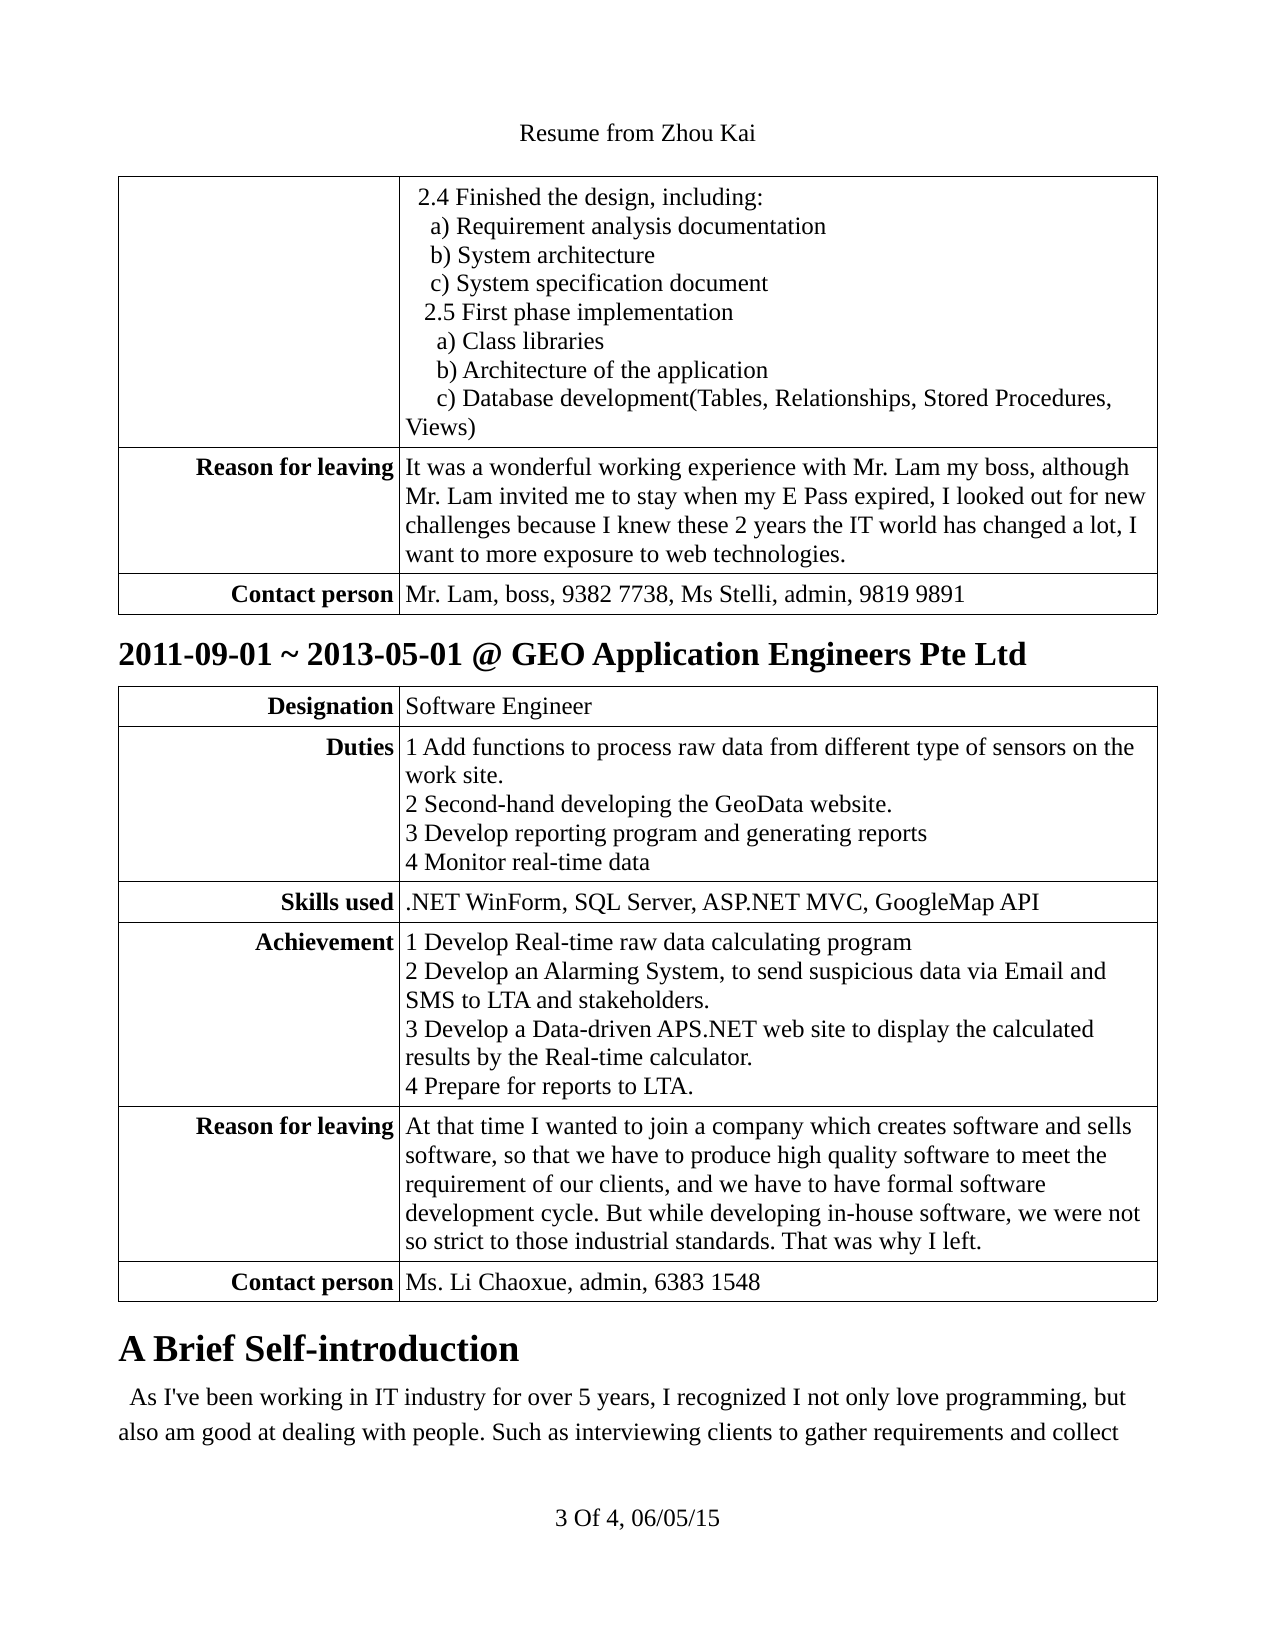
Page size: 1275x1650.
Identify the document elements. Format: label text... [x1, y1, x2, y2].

table_cell Reason for leaving [119, 448, 399, 573]
table_cell 2.4 Finished the design, including: a) Requirement analysis documentation b) System architecture c) System specification document 2.5 First phase implementation a) Class libraries b) Architecture of the application c) Database development(Tables, Relationships, Stored Procedures, Views) [400, 177, 1157, 447]
table_cell Skills used [119, 882, 399, 922]
table_header Designation [119, 687, 399, 726]
text As I've been working in IT industry for over 5 years, I recognized I not only love programming, but also am good at dealing with people. Such as interviewing clients to gather requirements and collect [118, 1382, 1157, 1446]
table_cell [119, 177, 399, 447]
table_cell .NET WinForm, SQL Server, ASP.NET MVC, GoogleMap API [400, 882, 1157, 922]
table_cell Contact person [119, 574, 399, 613]
table_cell Ms. Li Chaoxue, admin, 6383 1548 [400, 1262, 1157, 1301]
table_cell Reason for leaving [119, 1107, 399, 1261]
table_cell Mr. Lam, boss, 9382 7738, Ms Stelli, admin, 9819 9891 [400, 574, 1157, 613]
table_cell At that time I wanted to join a company which creates software and sells software, so that we have to produce high quality software to meet the requirement of our clients, and we have to have formal software development cycle. But while developing in-house software, we were not so strict to those industrial standards. That was why I left. [400, 1107, 1157, 1261]
table_cell 1 Develop Real-time raw data calculating program 2 Develop an Alarming System, to send suspicious data via Email and SMS to LTA and stakeholders. 3 Develop a Data-driven APS.NET web site to display the calculated results by the Real-time calculator. 4 Prepare for reports to LTA. [400, 923, 1157, 1106]
table_cell It was a wonderful working experience with Mr. Lam my boss, although Mr. Lam invited me to stay when my E Pass expired, I looked out for new challenges because I knew these 2 years the IT world has changed a lot, I want to more exposure to web technologies. [400, 448, 1157, 573]
table_cell 1 Add functions to process raw data from different type of sensors on the work site. 2 Second-hand developing the GeoData website. 3 Develop reporting program and generating reports 4 Monitor real-time data [400, 727, 1157, 881]
table_cell Contact person [119, 1262, 399, 1301]
subtitle A Brief Self-introduction [118, 1326, 1157, 1370]
table_header Software Engineer [400, 687, 1157, 726]
table_cell Duties [119, 727, 399, 881]
table_cell Achievement [119, 923, 399, 1106]
subtitle 2011-09-01 ~ 2013-05-01 @ GEO Application Engineers Pte Ltd [118, 634, 1157, 673]
